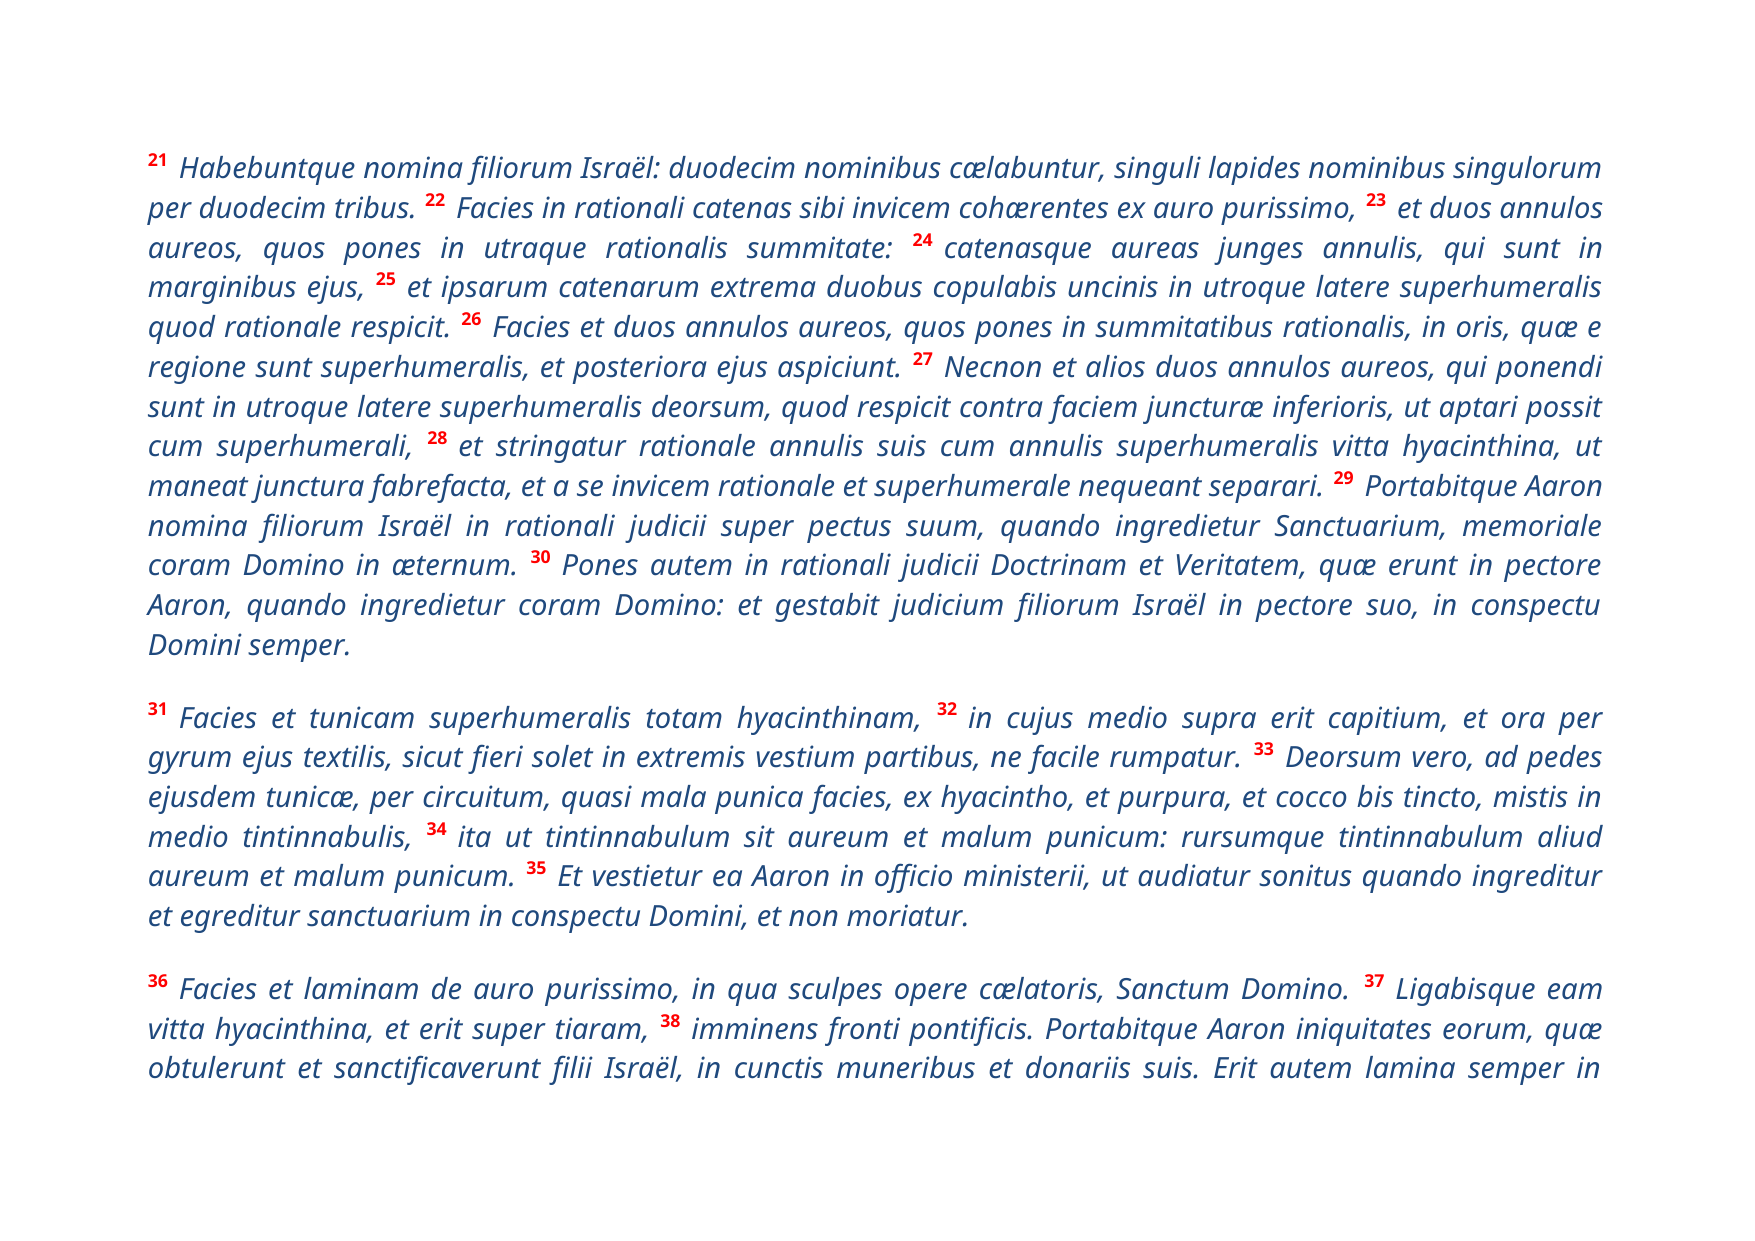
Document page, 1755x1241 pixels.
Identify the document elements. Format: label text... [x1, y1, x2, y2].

text 36 Facies et laminam de auro purissimo, in qua sculpes opere cælatoris, Sanctum Domino. 37 Ligabisque eam vitta hyacinthina, et erit super tiaram, 38 imminens fronti pontificis. Portabitque Aaron iniquitates eorum, quæ obtulerunt et sanctificaverunt filii Israël, in cunctis muneribus et donariis suis. Erit autem lamina semper in [148, 968, 1606, 1087]
text 21 Habebuntque nomina filiorum Israël: duodecim nominibus cælabuntur, singuli lapides nominibus singulorum per duodecim tribus. 22 Facies in rationali catenas sibi invicem cohærentes ex auro purissimo, 23 et duos annulos aureos, quos pones in utraque rationalis summitate: 24 catenasque aureas junges annulis, qui sunt in marginibus ejus, 25 et ipsarum catenarum extrema duobus copulabis uncinis in utroque latere superhumeralis quod rationale respicit. 26 Facies et duos annulos aureos, quos pones in summitatibus rationalis, in oris, quæ e regione sunt superhumeralis, et posteriora ejus aspiciunt. 27 Necnon et alios duos annulos aureos, qui ponendi sunt in utroque latere superhumeralis deorsum, quod respicit contra faciem juncturæ inferioris, ut aptari possit cum superhumerali, 28 et stringatur rationale annulis suis cum annulis superhumeralis vitta hyacinthina, ut maneat junctura fabrefacta, et a se invicem rationale et superhumerale nequeant separari. 29 Portabitque Aaron nomina filiorum Israël in rationali judicii super pectus suum, quando ingredietur Sanctuarium, memoriale coram Domino in æternum. 30 Pones autem in rationali judicii Doctrinam et Veritatem, quæ erunt in pectore Aaron, quando ingredietur coram Domino: et gestabit judicium filiorum Israël in pectore suo, in conspectu Domini semper. [148, 148, 1606, 664]
text 31 Facies et tunicam superhumeralis totam hyacinthinam, 32 in cujus medio supra erit capitium, et ora per gyrum ejus textilis, sicut fieri solet in extremis vestium partibus, ne facile rumpatur. 33 Deorsum vero, ad pedes ejusdem tunicæ, per circuitum, quasi mala punica facies, ex hyacintho, et purpura, et cocco bis tincto, mistis in medio tintinnabulis, 34 ita ut tintinnabulum sit aureum et malum punicum: rursumque tintinnabulum aliud aureum et malum punicum. 35 Et vestietur ea Aaron in officio ministerii, ut audiatur sonitus quando ingreditur et egreditur sanctuarium in conspectu Domini, et non moriatur. [148, 697, 1606, 935]
